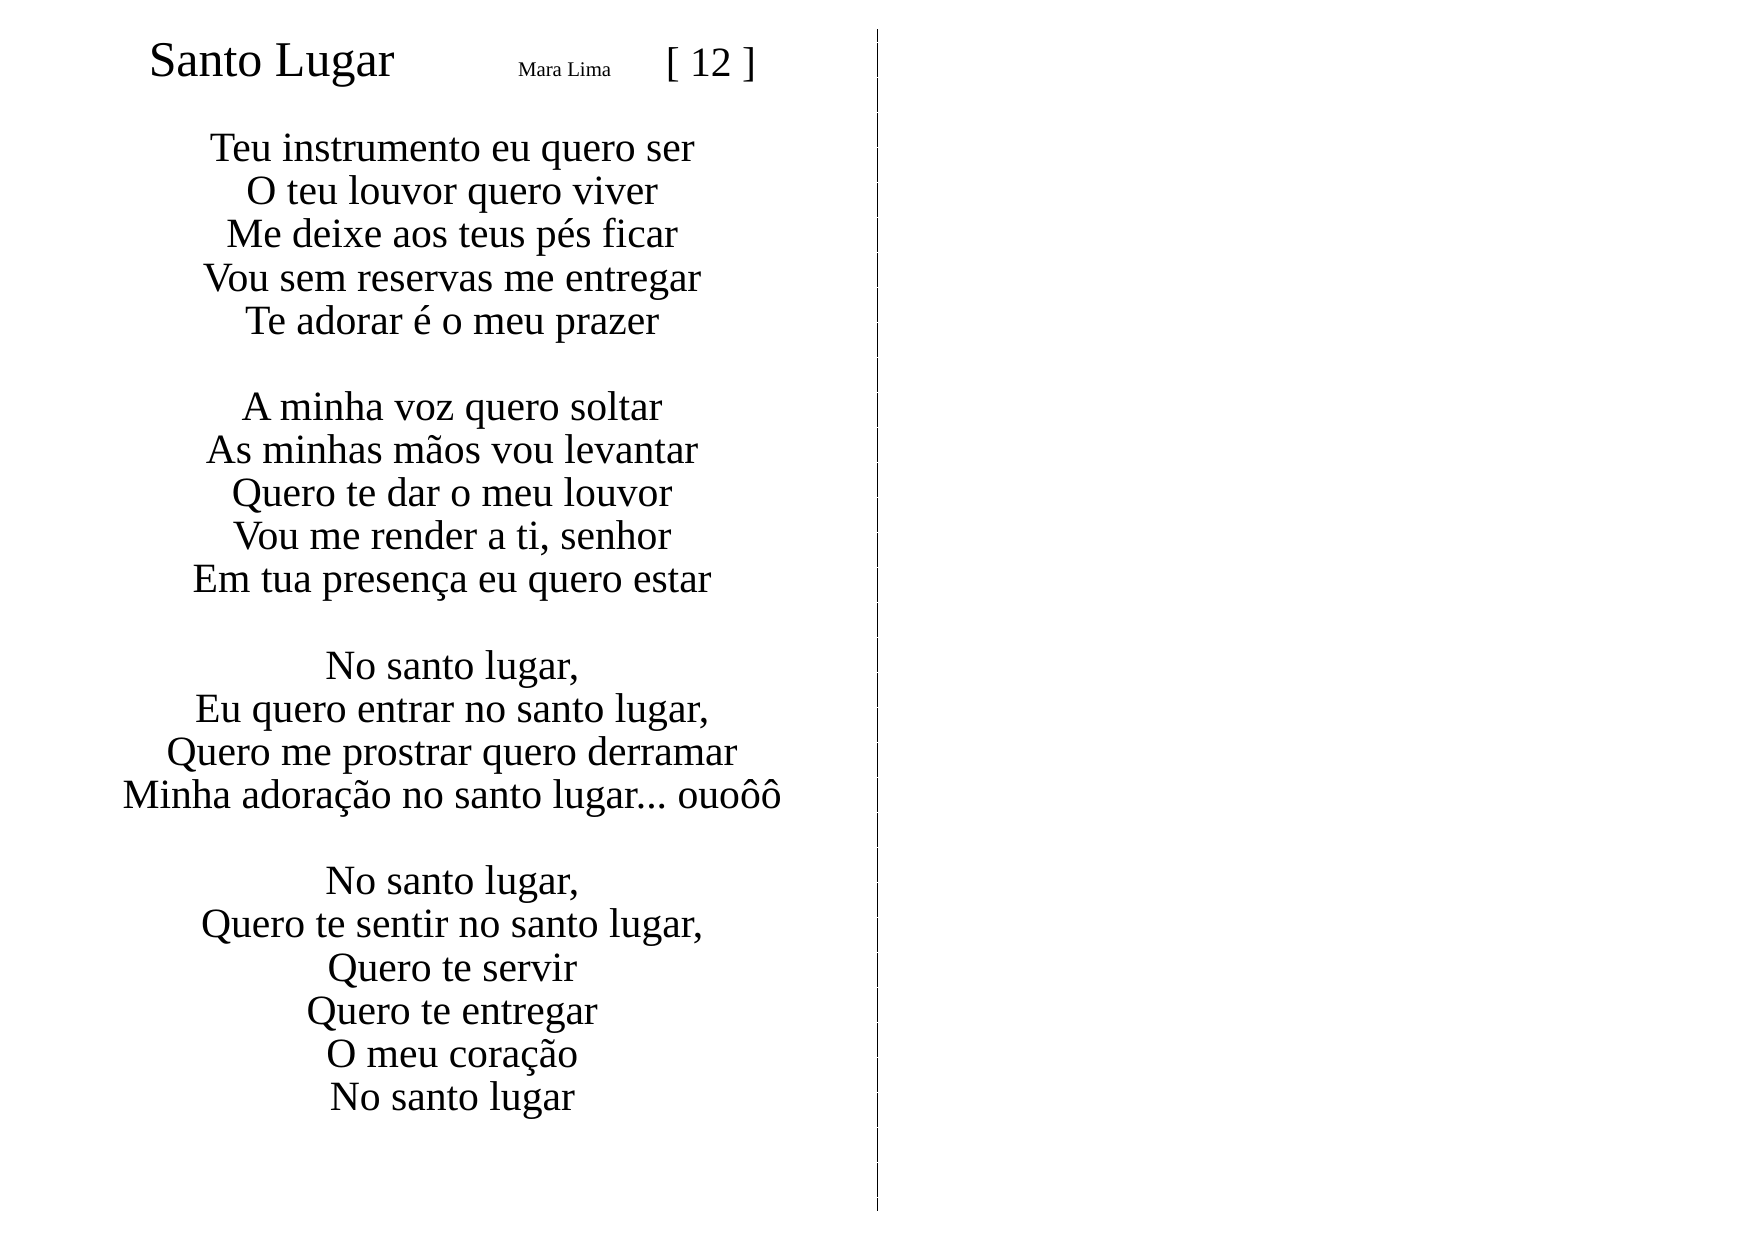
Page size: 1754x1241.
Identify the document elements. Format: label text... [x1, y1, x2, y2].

text Quero te dar o meu louvor [29, 472, 875, 515]
text Quero me prostrar quero derramar [29, 731, 875, 774]
text No santo lugar [29, 1076, 875, 1119]
text No santo lugar, [29, 645, 875, 688]
text Eu quero entrar no santo lugar, [29, 688, 875, 731]
text O teu louvor quero viver [29, 170, 875, 213]
text Em tua presença eu quero estar [29, 558, 875, 602]
text Santo Lugar Mara Lima [ 12 ] [29, 29, 875, 87]
text Quero te sentir no santo lugar, [29, 903, 875, 947]
text Vou sem reservas me entregar [29, 257, 875, 300]
text Vou me render a ti, senhor [29, 515, 875, 558]
text A minha voz quero soltar [29, 386, 875, 429]
text No santo lugar, [29, 860, 875, 903]
text Te adorar é o meu prazer [29, 300, 875, 343]
text O meu coração [29, 1033, 875, 1076]
text Teu instrumento eu quero ser [29, 127, 875, 170]
text As minhas mãos vou levantar [29, 429, 875, 472]
text Quero te entregar [29, 990, 875, 1033]
text Me deixe aos teus pés ficar [29, 213, 875, 257]
text Minha adoração no santo lugar... ouoôô [29, 774, 875, 817]
text Quero te servir [29, 947, 875, 990]
